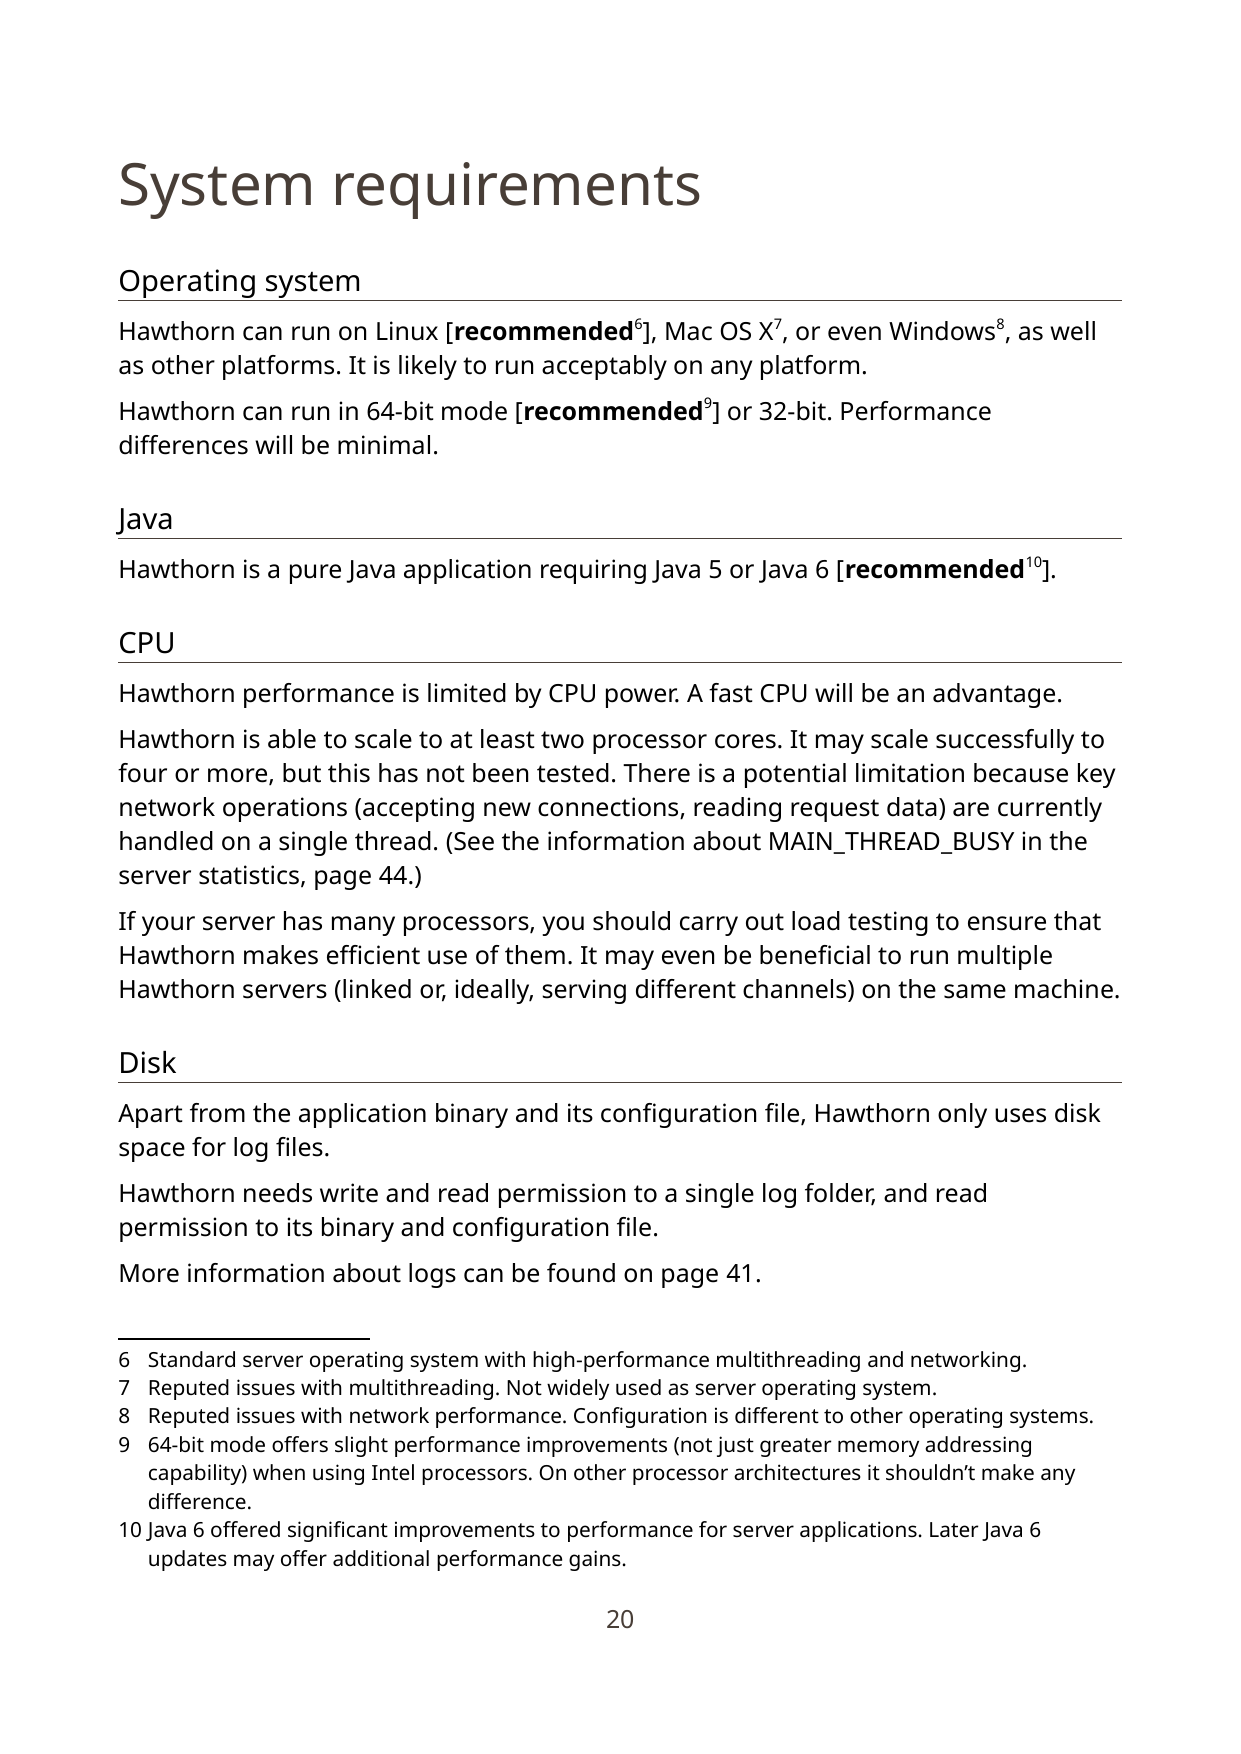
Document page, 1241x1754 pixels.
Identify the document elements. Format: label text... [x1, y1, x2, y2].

text Java 6 offered significant improvements to performance for server applications. Later Java 6 updates may offer additional performance gains. [118, 1515, 1122, 1572]
subtitle Java [118, 498, 1122, 538]
text Reputed issues with network performance. Configuration is different to other operating systems. [118, 1402, 1122, 1430]
text If your server has many processors, you should carry out load testing to ensure that Hawthorn makes efficient use of them. It may even be beneficial to run multiple Hawthorn servers (linked or, ideally, serving different channels) on the same machine. [118, 903, 1122, 1006]
text Hawthorn is a pure Java application requiring Java 5 or Java 6 [recommended]. [118, 551, 1122, 585]
text Reputed issues with multithreading. Not widely used as server operating system. [118, 1373, 1122, 1402]
subtitle System requirements [118, 143, 1122, 223]
subtitle CPU [118, 622, 1122, 662]
text Hawthorn can run on Linux [recommended], Mac OS X, or even Windows, as well as other platforms. It is likely to run acceptably on any platform. [118, 313, 1122, 381]
text Hawthorn performance is limited by CPU power. A fast CPU will be an advantage. [118, 675, 1122, 709]
text Apart from the application binary and its configuration file, Hawthorn only uses disk space for log files. [118, 1096, 1122, 1164]
text More information about logs can be found on page 33. [118, 1255, 1122, 1289]
text Hawthorn is able to scale to at least two processor cores. It may scale successfully to four or more, but this has not been tested. There is a potential limitation because key network operations (accepting new connections, reading request data) are currently handled on a single thread. (See the information about MAIN_THREAD_BUSY in the server statistics, page 36.) [118, 721, 1122, 892]
subtitle Disk [118, 1042, 1122, 1082]
text Hawthorn needs write and read permission to a single log folder, and read permission to its binary and configuration file. [118, 1175, 1122, 1243]
subtitle Operating system [118, 260, 1122, 300]
text 64-bit mode offers slight performance improvements (not just greater memory addressing capability) when using Intel processors. On other processor architectures it shouldn’t make any difference. [118, 1430, 1122, 1515]
text Hawthorn can run in 64-bit mode [recommended] or 32-bit. Performance differences will be minimal. [118, 393, 1122, 461]
text Standard server operating system with high-performance multithreading and networking. [118, 1345, 1122, 1373]
